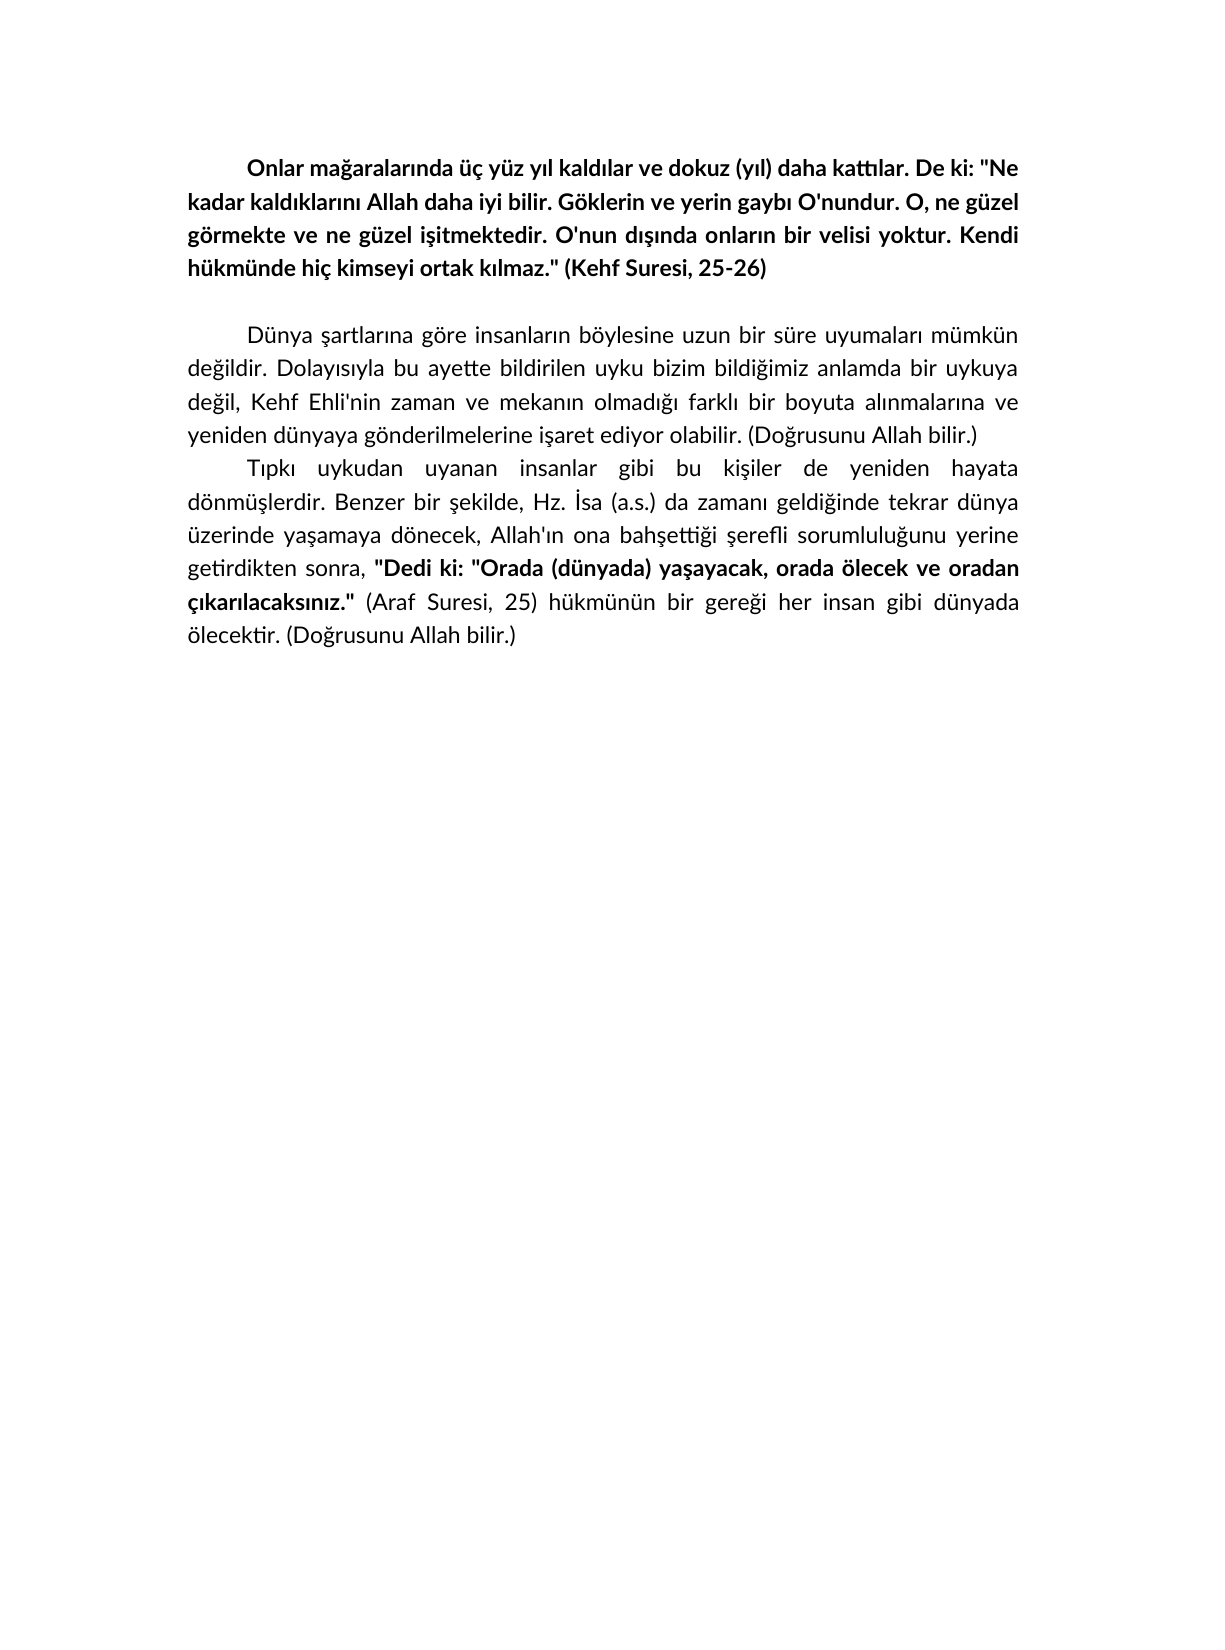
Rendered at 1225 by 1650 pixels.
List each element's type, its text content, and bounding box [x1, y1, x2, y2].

text Tıpkı uykudan uyanan insanlar gibi bu kişiler de yeniden hayata dönmüşlerdir. Benzer bir şekilde, Hz. İsa (a.s.) da zamanı geldiğinde tekrar dünya üzerinde yaşamaya dönecek, Allah'ın ona bahşettiği şerefli sorumluluğunu yerine getirdikten sonra, "Dedi ki: "Orada (dünyada) yaşayacak, orada ölecek ve oradan çıkarılacaksınız." (Araf Suresi, 25) hükmünün bir gereği her insan gibi dünyada ölecektir. (Doğrusunu Allah bilir.) [187, 450, 1020, 650]
text Onlar mağaralarında üç yüz yıl kaldılar ve dokuz (yıl) daha kattılar. De ki: "Ne kadar kaldıklarını Allah daha iyi bilir. Göklerin ve yerin gaybı O'nundur. O, ne güzel görmekte ve ne güzel işitmektedir. O'nun dışında onların bir velisi yoktur. Kendi hükmünde hiç kimseyi ortak kılmaz." (Kehf Suresi, 25-26) [187, 150, 1020, 283]
text Dünya şartlarına göre insanların böylesine uzun bir süre uyumaları mümkün değildir. Dolayısıyla bu ayette bildirilen uyku bizim bildiğimiz anlamda bir uykuya değil, Kehf Ehli'nin zaman ve mekanın olmadığı farklı bir boyuta alınmalarına ve yeniden dünyaya gönderilmelerine işaret ediyor olabilir. (Doğrusunu Allah bilir.) [187, 317, 1020, 450]
